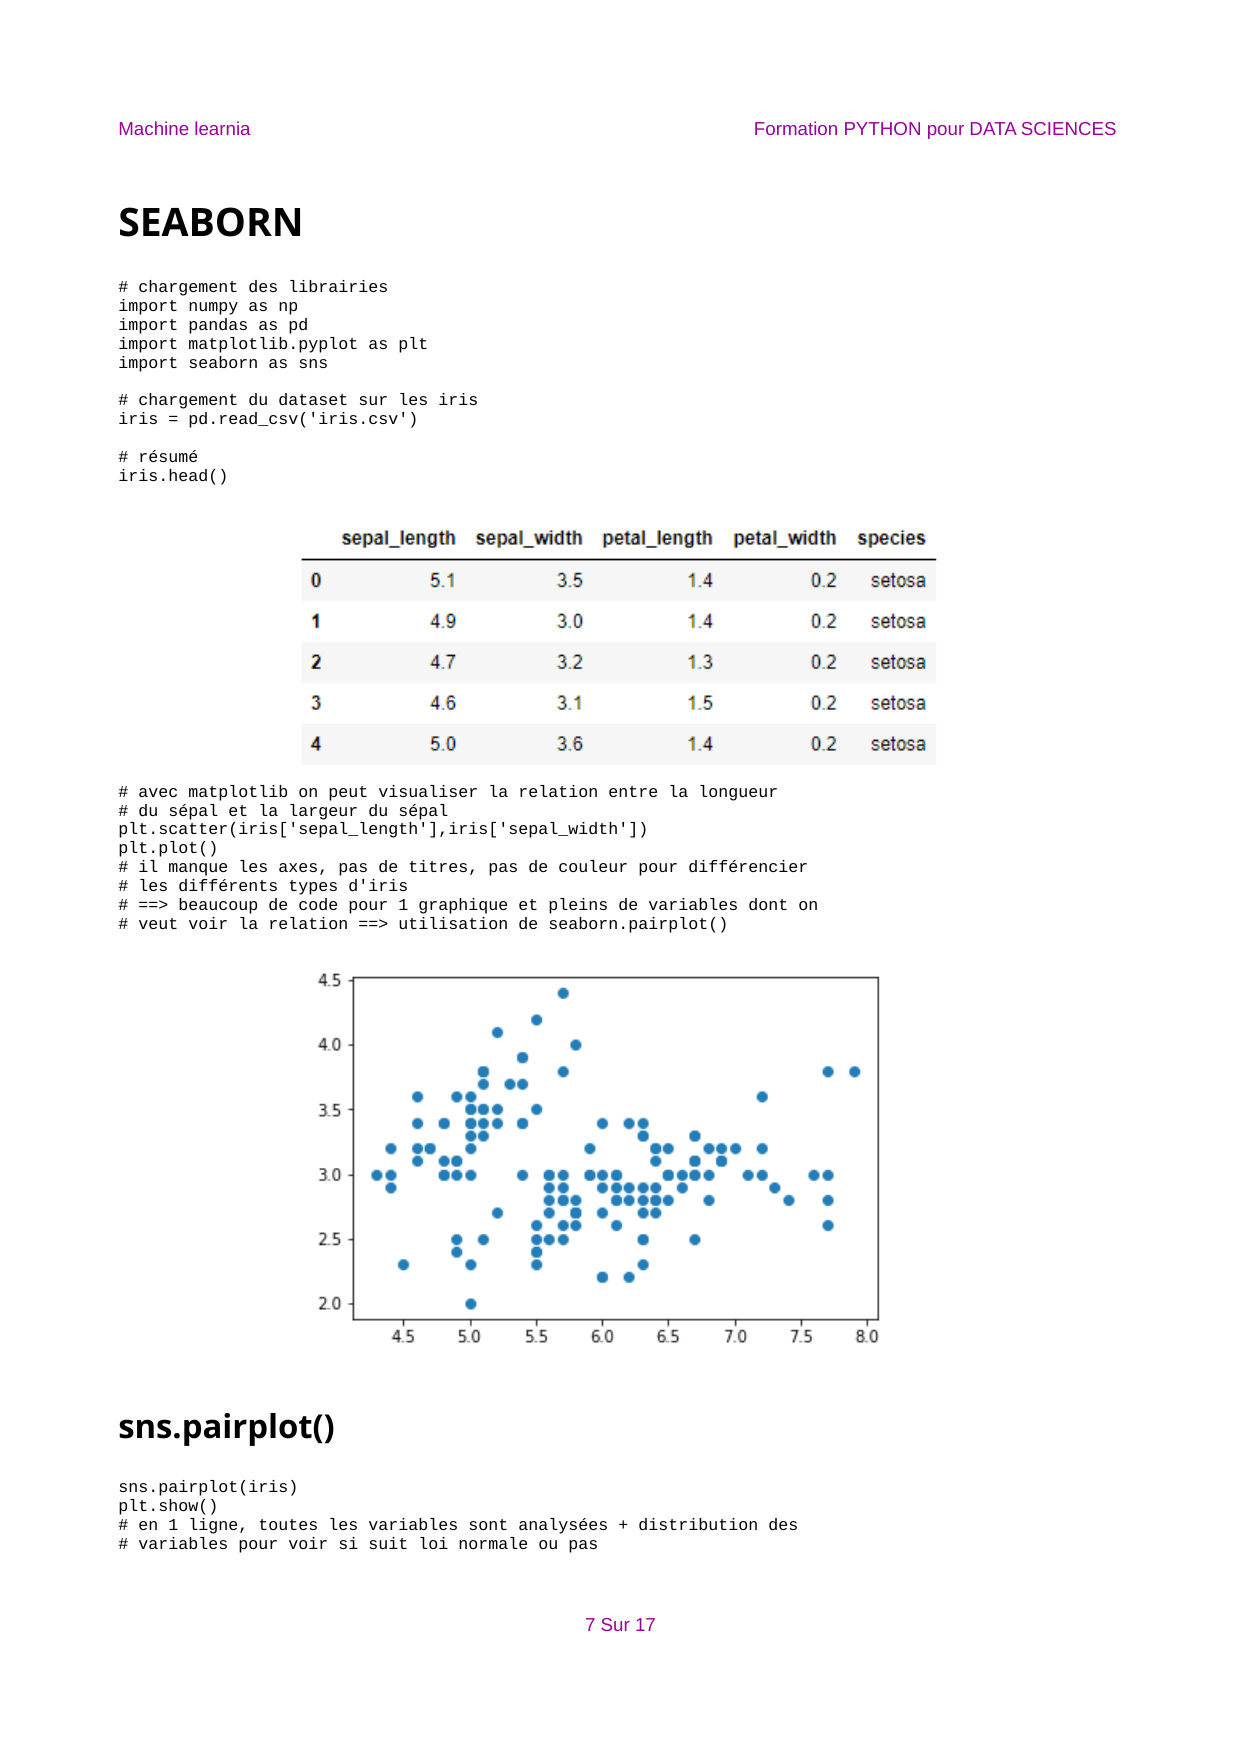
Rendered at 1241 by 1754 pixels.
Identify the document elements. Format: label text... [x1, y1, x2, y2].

text # avec matplotlib on peut visualiser la relation entre la longueur [118, 783, 1122, 802]
text import pandas as pd [118, 316, 1122, 335]
text # du sépal et la largeur du sépal [118, 802, 1122, 821]
text # chargement des librairies [118, 279, 1122, 298]
text import numpy as np [118, 298, 1122, 316]
text iris = pd.read_csv('iris.csv') [118, 411, 1122, 429]
subtitle sns.pairplot() [118, 1403, 1122, 1448]
text # variables pour voir si suit loi normale ou pas [118, 1536, 1122, 1554]
text import matplotlib.pyplot as plt [118, 335, 1122, 354]
text # en 1 ligne, toutes les variables sont analysées + distribution des [118, 1517, 1122, 1536]
text plt.plot() [118, 840, 1122, 859]
picture [309, 952, 931, 1360]
text # il manque les axes, pas de titres, pas de couleur pour différencier [118, 859, 1122, 877]
text # veut voir la relation ==> utilisation de seaborn.pairplot() [118, 915, 1122, 934]
text iris.head() [118, 467, 1122, 486]
text import seaborn as sns [118, 354, 1122, 373]
text plt.scatter(iris['sepal_length'],iris['sepal_width']) [118, 821, 1122, 840]
picture [291, 505, 949, 765]
text # chargement du dataset sur les iris [118, 392, 1122, 411]
text sns.pairplot(iris) [118, 1479, 1122, 1498]
text # ==> beaucoup de code pour 1 graphique et pleins de variables dont on [118, 896, 1122, 915]
text plt.show() [118, 1498, 1122, 1517]
subtitle SEABORN [118, 194, 1122, 247]
text # résumé [118, 448, 1122, 467]
text # les différents types d'iris [118, 877, 1122, 896]
